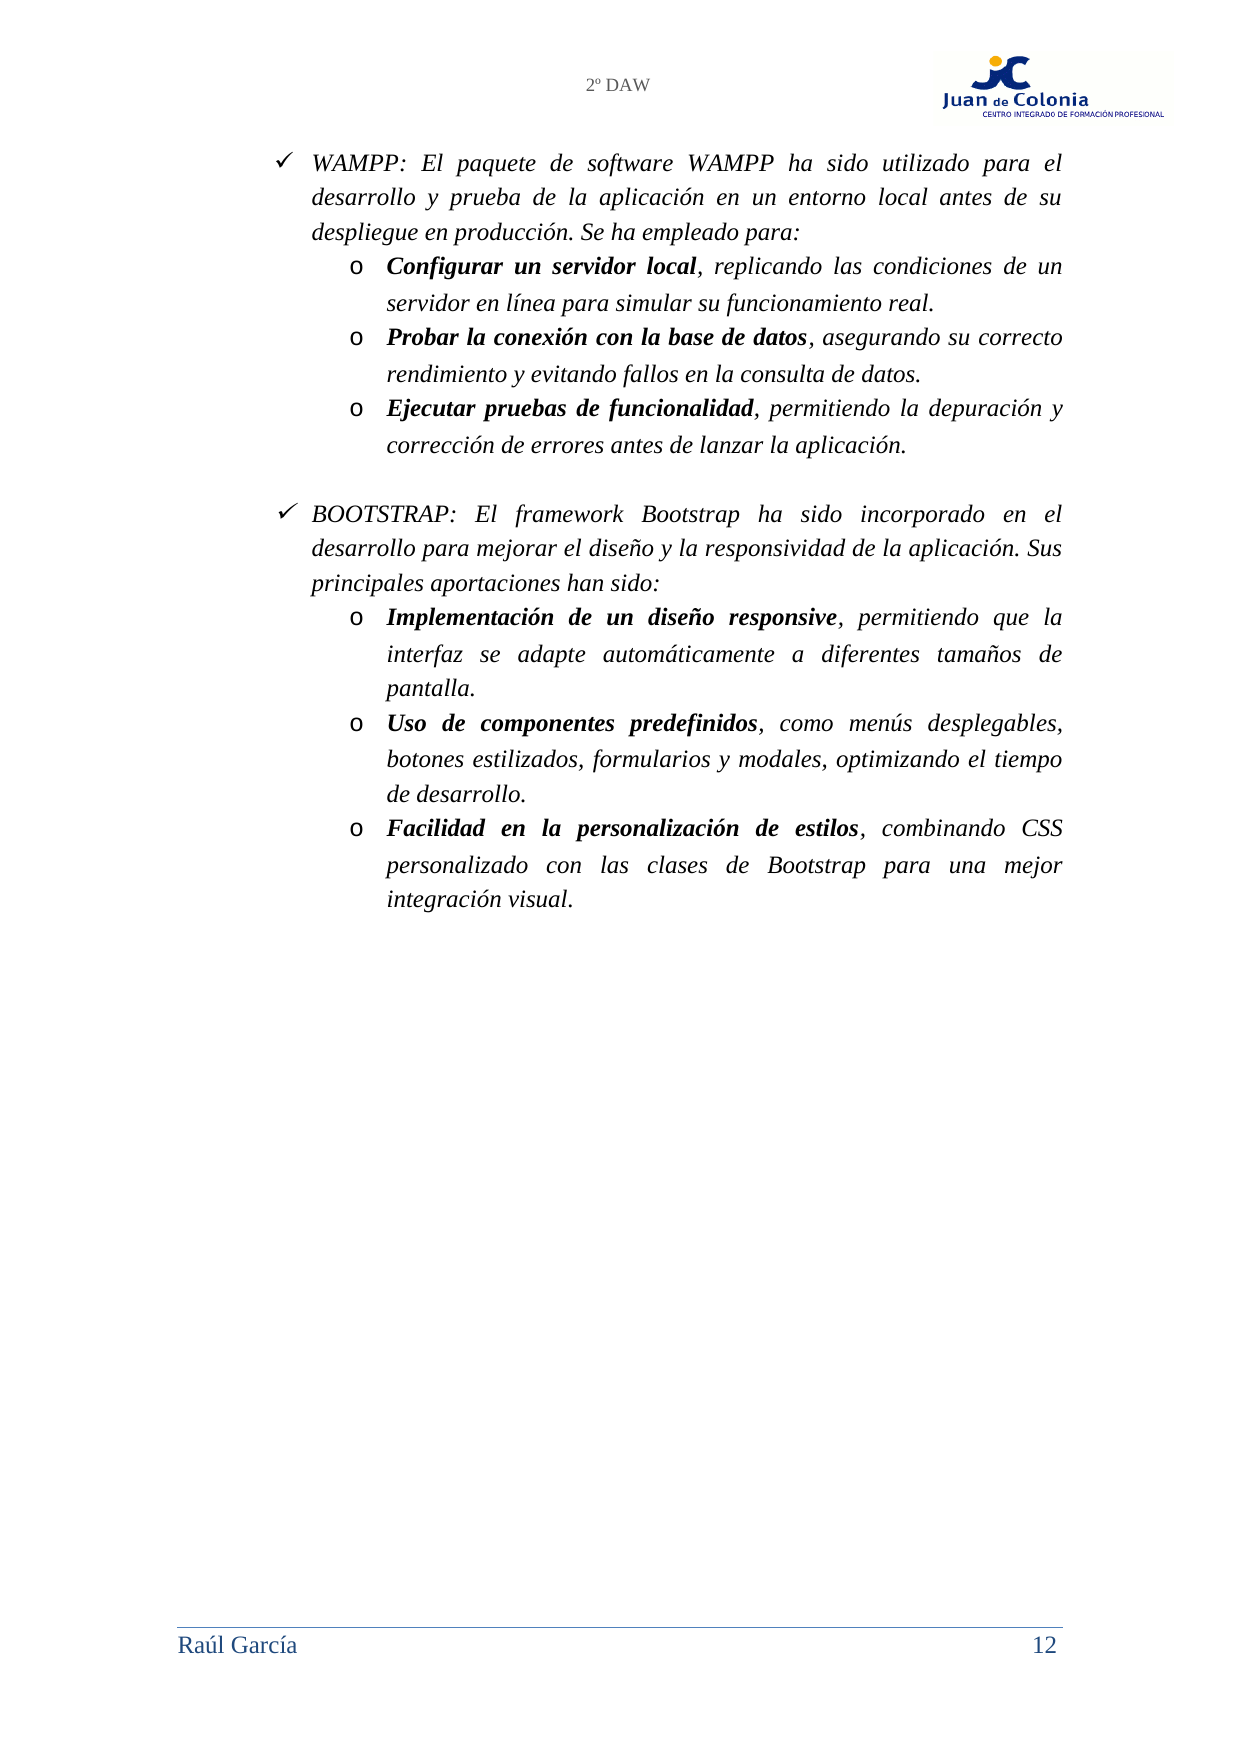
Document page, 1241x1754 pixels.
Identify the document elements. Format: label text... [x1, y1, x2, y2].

list Ejecutar pruebas de funcionalidad, permitiendo la depuración y corrección de errores antes de lanzar la aplicación. [349, 393, 1063, 458]
picture [933, 51, 1175, 126]
list Uso de componentes predefinidos, como menús desplegables, botones estilizados, formularios y modales, optimizando el tiempo de desarrollo. [349, 708, 1063, 807]
list WAMPP: El paquete de software WAMPP ha sido utilizado para el desarrollo y prueba de la aplicación en un entorno local antes de su despliegue en producción. Se ha empleado para: [274, 148, 1063, 245]
list BOOTSTRAP: El framework Bootstrap ha sido incorporado en el desarrollo para mejorar el diseño y la responsividad de la aplicación. Sus principales aportaciones han sido: [274, 499, 1063, 596]
list Probar la conexión con la base de datos, asegurando su correcto rendimiento y evitando fallos en la consulta de datos. [349, 322, 1063, 387]
list Facilidad en la personalización de estilos, combinando CSS personalizado con las clases de Bootstrap para una mejor integración visual. [349, 813, 1063, 913]
list Configurar un servidor local, replicando las condiciones de un servidor en línea para simular su funcionamiento real. [349, 251, 1063, 316]
list Implementación de un diseño responsive, permitiendo que la interfaz se adapte automáticamente a diferentes tamaños de pantalla. [349, 602, 1063, 702]
